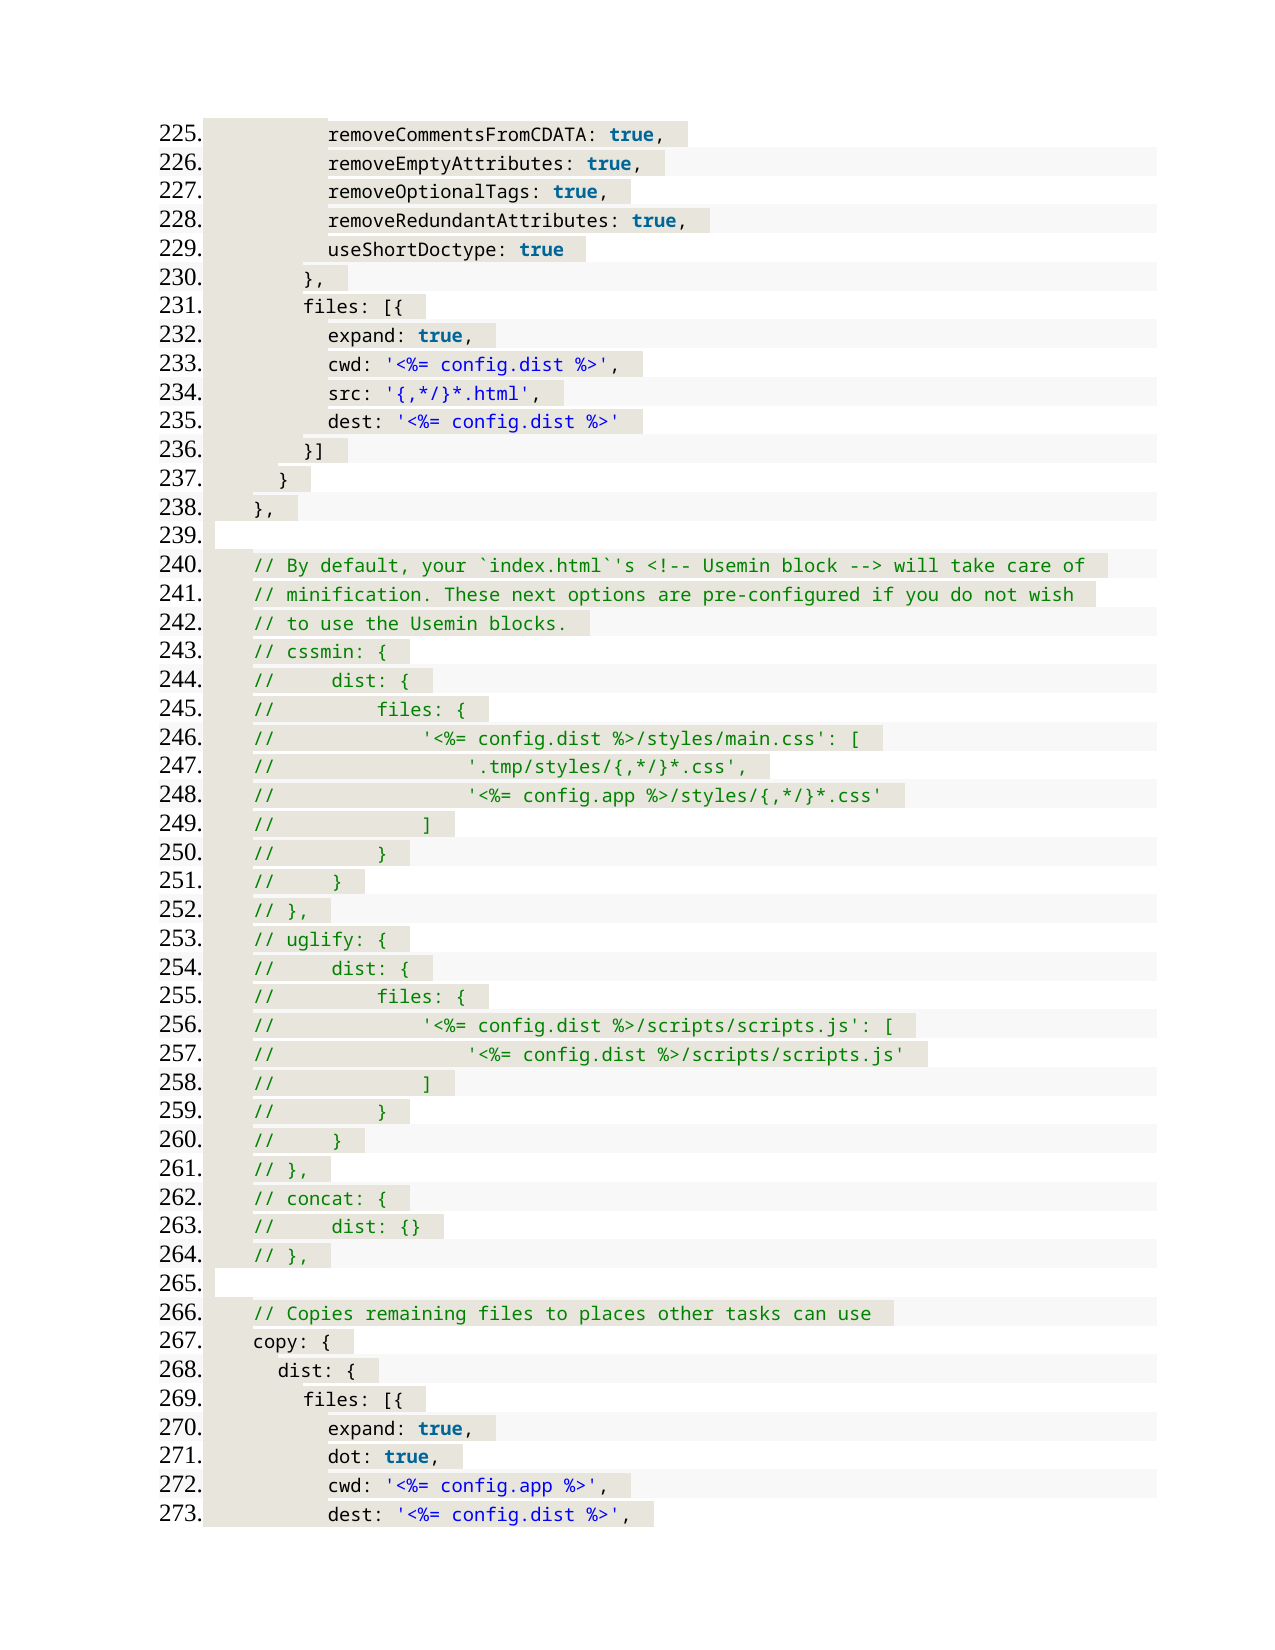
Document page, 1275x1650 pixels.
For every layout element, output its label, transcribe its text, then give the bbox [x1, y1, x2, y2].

list // dist: {} [159, 1211, 1157, 1239]
list // cssmin: { [159, 636, 1157, 664]
list copy: { [159, 1326, 1157, 1354]
list // uglify: { [159, 923, 1157, 952]
list } [159, 463, 1157, 492]
list dot: true, [159, 1441, 1157, 1469]
list removeCommentsFromCDATA: true, [159, 118, 1157, 147]
list // By default, your `index.html`'s <!-- Usemin block --> will take care of [159, 549, 1157, 578]
list files: [{ [159, 291, 1157, 319]
list // '<%= config.app %>/styles/{,*/}*.css' [159, 779, 1157, 808]
list // } [159, 837, 1157, 866]
list }, [159, 492, 1157, 521]
list // dist: { [159, 952, 1157, 981]
list removeOptionalTags: true, [159, 176, 1157, 204]
list // Copies remaining files to places other tasks can use [159, 1297, 1157, 1326]
list }, [159, 262, 1157, 291]
list // }, [159, 894, 1157, 923]
list cwd: '<%= config.dist %>', [159, 348, 1157, 377]
list // files: { [159, 981, 1157, 1009]
list // ] [159, 808, 1157, 837]
list // '.tmp/styles/{,*/}*.css', [159, 751, 1157, 779]
list // } [159, 1096, 1157, 1124]
list expand: true, [159, 319, 1157, 348]
list // '<%= config.dist %>/scripts/scripts.js' [159, 1038, 1157, 1067]
list // dist: { [159, 664, 1157, 693]
list // } [159, 1124, 1157, 1153]
list // ] [159, 1067, 1157, 1096]
list // files: { [159, 693, 1157, 722]
list useShortDoctype: true [159, 233, 1157, 262]
list src: '{,*/}*.html', [159, 377, 1157, 406]
list }] [159, 434, 1157, 463]
list removeEmptyAttributes: true, [159, 147, 1157, 176]
list removeRedundantAttributes: true, [159, 204, 1157, 233]
list dist: { [159, 1354, 1157, 1383]
list // '<%= config.dist %>/styles/main.css': [ [159, 722, 1157, 751]
list // }, [159, 1153, 1157, 1182]
list // } [159, 866, 1157, 894]
list // to use the Usemin blocks. [159, 607, 1157, 636]
list // concat: { [159, 1182, 1157, 1211]
list // }, [159, 1239, 1157, 1268]
list // '<%= config.dist %>/scripts/scripts.js': [ [159, 1009, 1157, 1038]
list // minification. These next options are pre-configured if you do not wish [159, 578, 1157, 607]
list expand: true, [159, 1412, 1157, 1441]
list dest: '<%= config.dist %>' [159, 406, 1157, 434]
list cwd: '<%= config.app %>', [159, 1469, 1157, 1498]
list dest: '<%= config.dist %>', [159, 1498, 1157, 1527]
list files: [{ [159, 1383, 1157, 1412]
